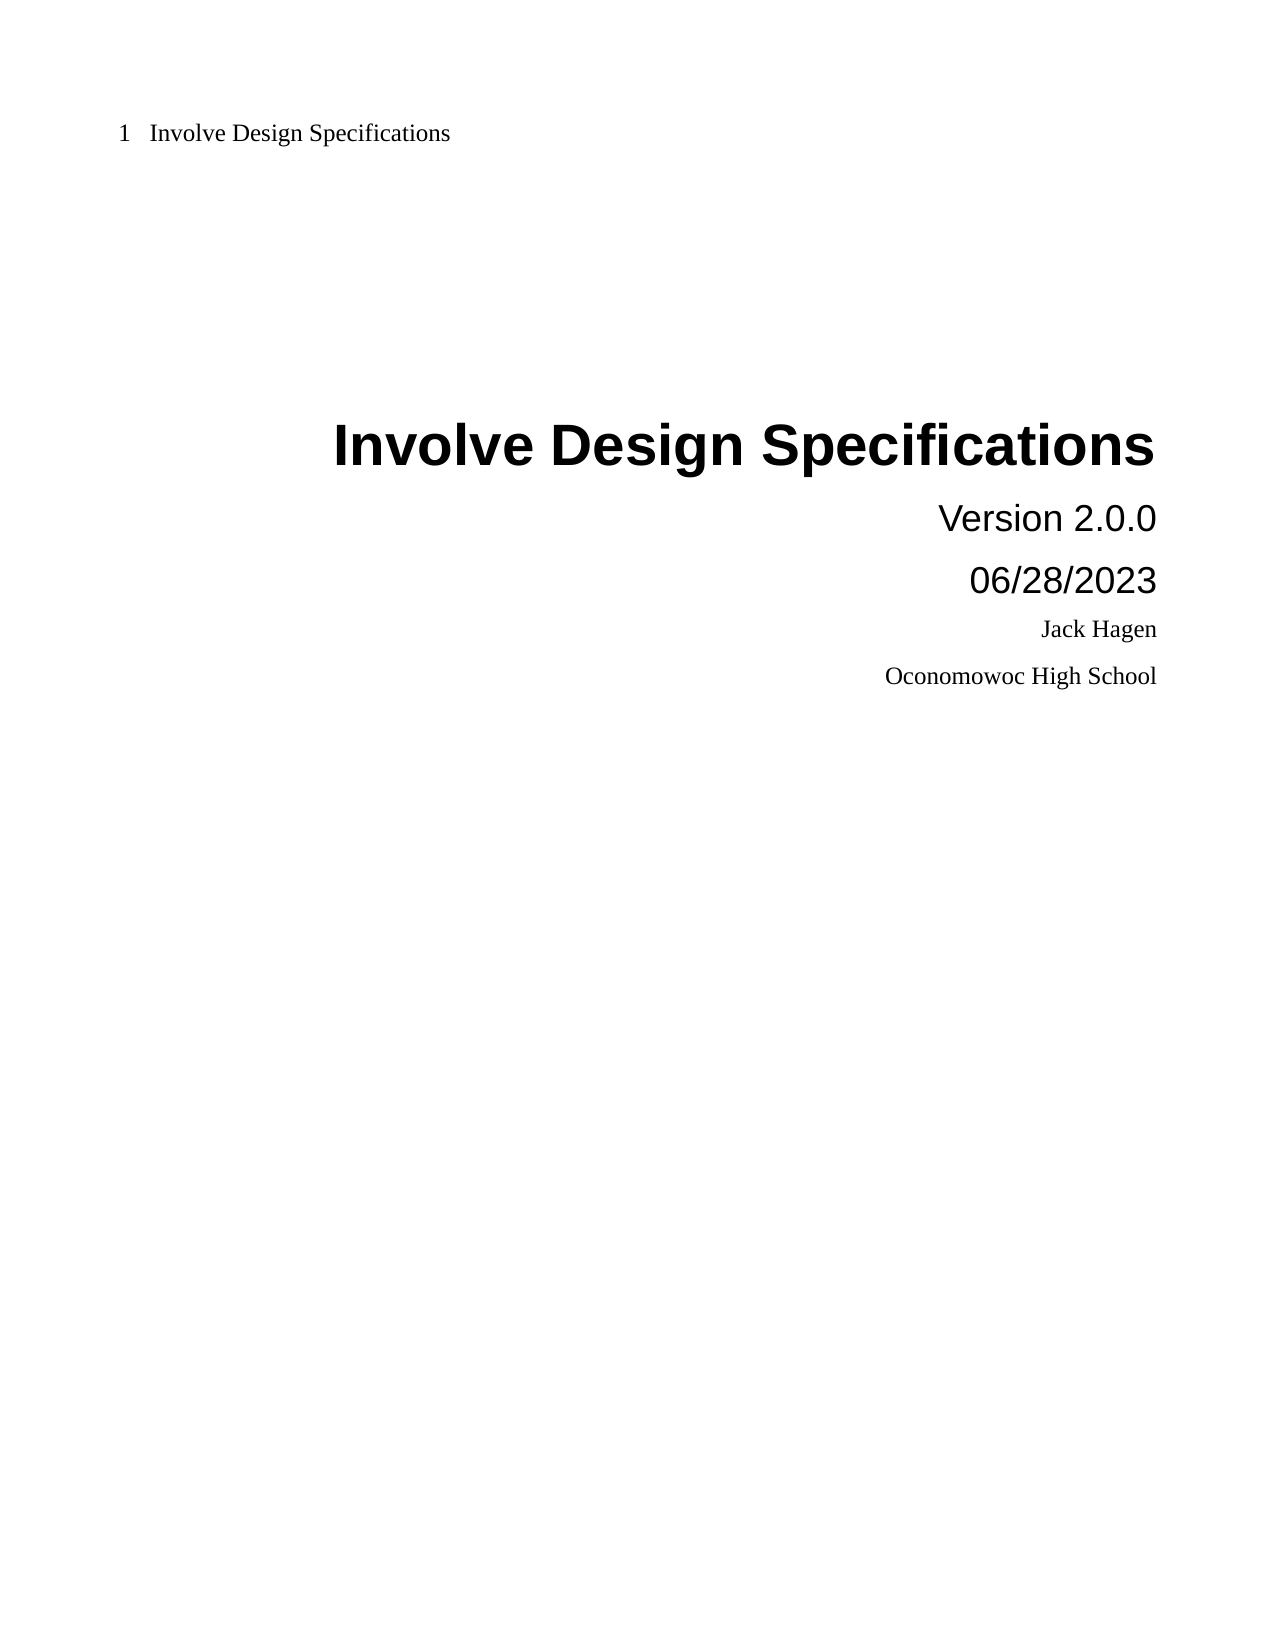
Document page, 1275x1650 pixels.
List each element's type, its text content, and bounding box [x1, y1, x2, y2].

title Involve Design Specifications [118, 411, 1157, 478]
text Jack Hagen [118, 614, 1157, 643]
text Oconomowoc High School [118, 661, 1157, 690]
subtitle Version 2.0.0 [118, 496, 1157, 539]
subtitle 06/28/2023 [118, 558, 1157, 601]
